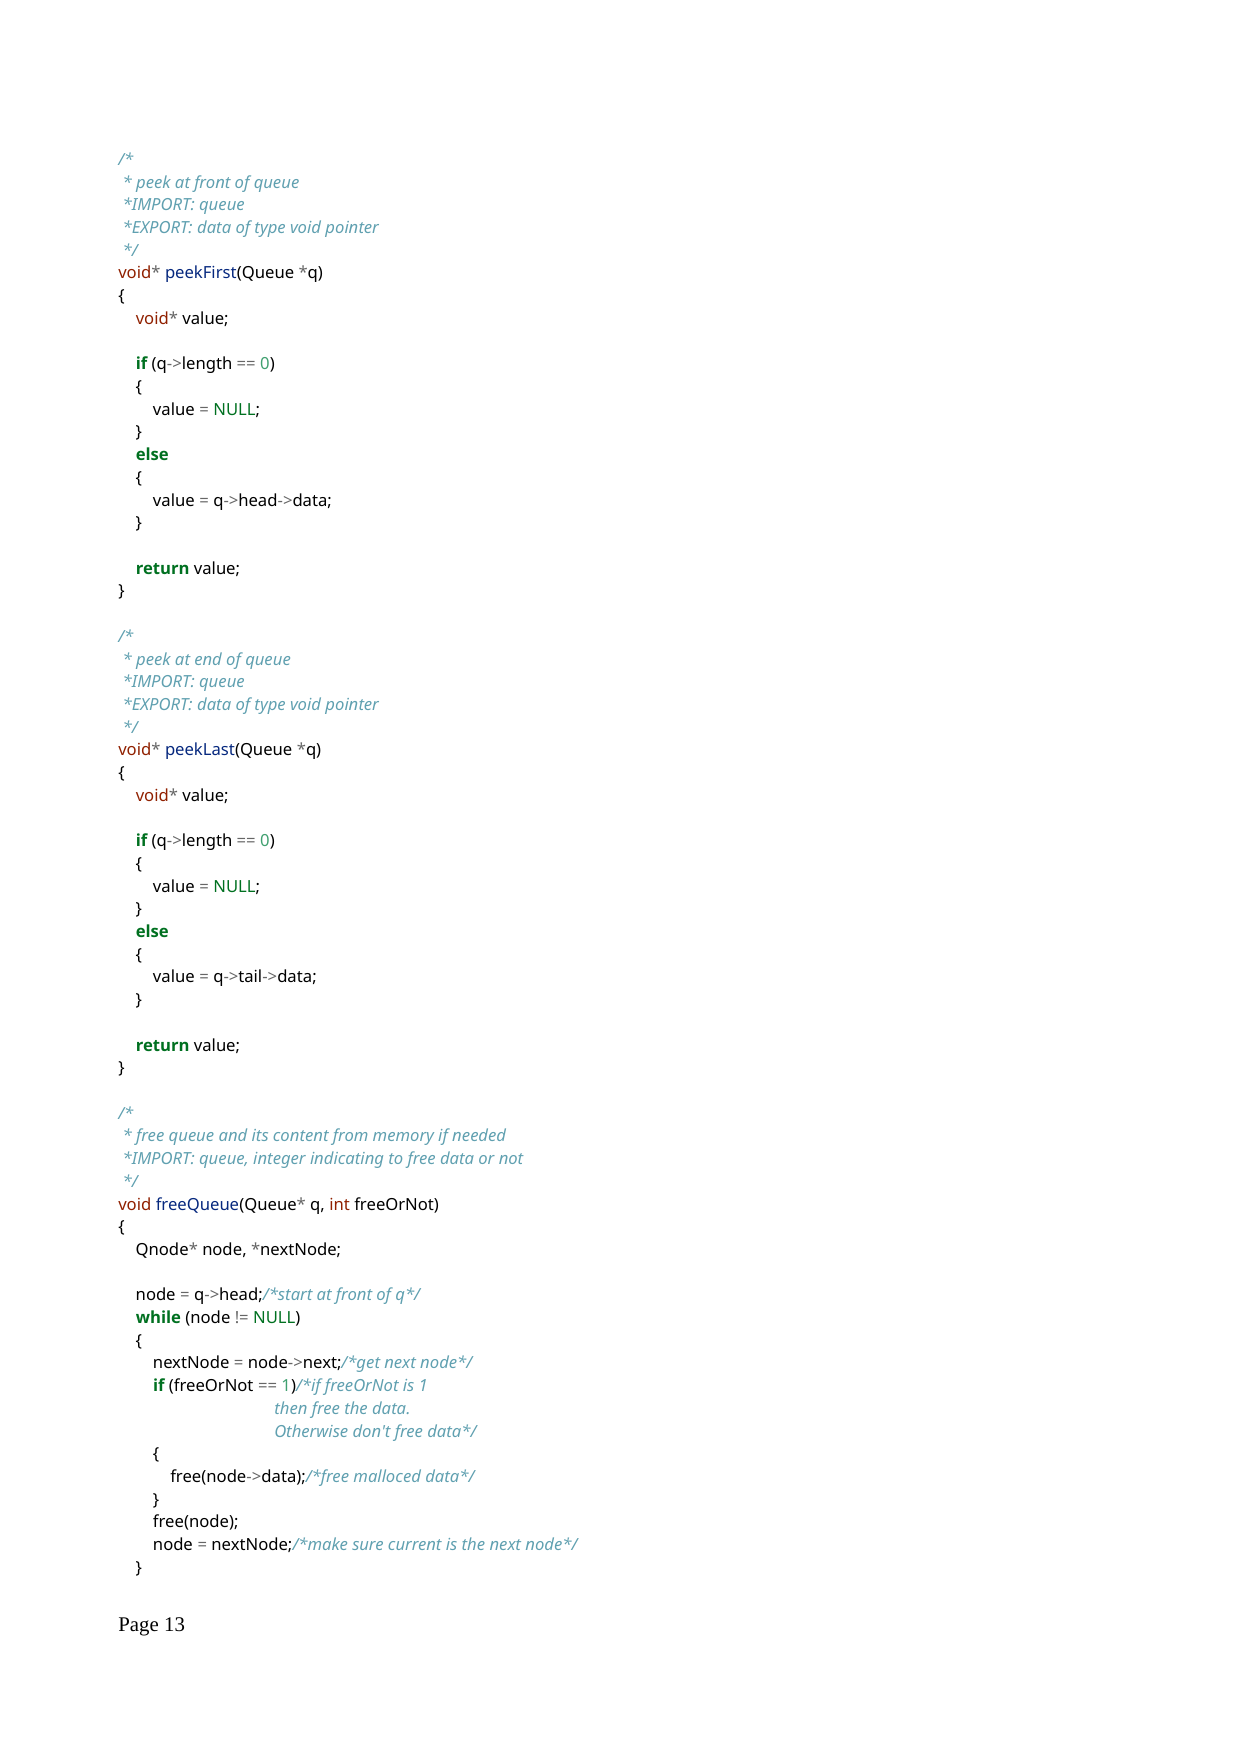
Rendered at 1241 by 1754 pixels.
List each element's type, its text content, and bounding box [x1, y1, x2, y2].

text void* peekLast(Queue *q) [118, 738, 1122, 761]
text node = q->head;/*start at front of q*/ [118, 1283, 1122, 1306]
text { [118, 466, 1122, 488]
text */ [118, 238, 1122, 261]
text } [118, 897, 1122, 920]
text node = nextNode;/*make sure current is the next node*/ [118, 1533, 1122, 1556]
text if (freeOrNot == 1)/*if freeOrNot is 1 [118, 1374, 1122, 1397]
text Qnode* node, *nextNode; [118, 1238, 1122, 1260]
text { [118, 761, 1122, 783]
text return value; [118, 1033, 1122, 1056]
text { [118, 1215, 1122, 1238]
text */ [118, 715, 1122, 738]
text *IMPORT: queue [118, 193, 1122, 216]
text free(node->data);/*free malloced data*/ [118, 1465, 1122, 1487]
text /* [118, 1101, 1122, 1124]
text /* [118, 624, 1122, 647]
text { [118, 852, 1122, 874]
text } [118, 579, 1122, 602]
text { [118, 942, 1122, 965]
text *IMPORT: queue, integer indicating to free data or not [118, 1147, 1122, 1169]
text } [118, 1056, 1122, 1079]
text if (q->length == 0) [118, 829, 1122, 852]
text } [118, 420, 1122, 443]
text void* value; [118, 783, 1122, 806]
text /* [118, 148, 1122, 170]
text value = q->tail->data; [118, 965, 1122, 988]
text * peek at end of queue [118, 647, 1122, 670]
text while (node != NULL) [118, 1306, 1122, 1328]
text *EXPORT: data of type void pointer [118, 693, 1122, 715]
text { [118, 1442, 1122, 1465]
text *EXPORT: data of type void pointer [118, 216, 1122, 238]
text { [118, 375, 1122, 397]
text { [118, 284, 1122, 307]
text else [118, 920, 1122, 942]
text { [118, 1328, 1122, 1351]
text return value; [118, 556, 1122, 579]
text */ [118, 1169, 1122, 1192]
text } [118, 511, 1122, 534]
text free(node); [118, 1510, 1122, 1533]
text void* value; [118, 307, 1122, 329]
text } [118, 1487, 1122, 1510]
text else [118, 443, 1122, 466]
text value = q->head->data; [118, 488, 1122, 511]
text value = NULL; [118, 397, 1122, 420]
text void* peekFirst(Queue *q) [118, 261, 1122, 284]
text } [118, 1556, 1122, 1578]
text then free the data. [118, 1397, 1122, 1419]
text if (q->length == 0) [118, 352, 1122, 375]
text value = NULL; [118, 874, 1122, 897]
text * peek at front of queue [118, 170, 1122, 193]
text void freeQueue(Queue* q, int freeOrNot) [118, 1192, 1122, 1215]
text * free queue and its content from memory if needed [118, 1124, 1122, 1147]
text } [118, 988, 1122, 1011]
text *IMPORT: queue [118, 670, 1122, 693]
text Otherwise don't free data*/ [118, 1419, 1122, 1442]
text nextNode = node->next;/*get next node*/ [118, 1351, 1122, 1374]
